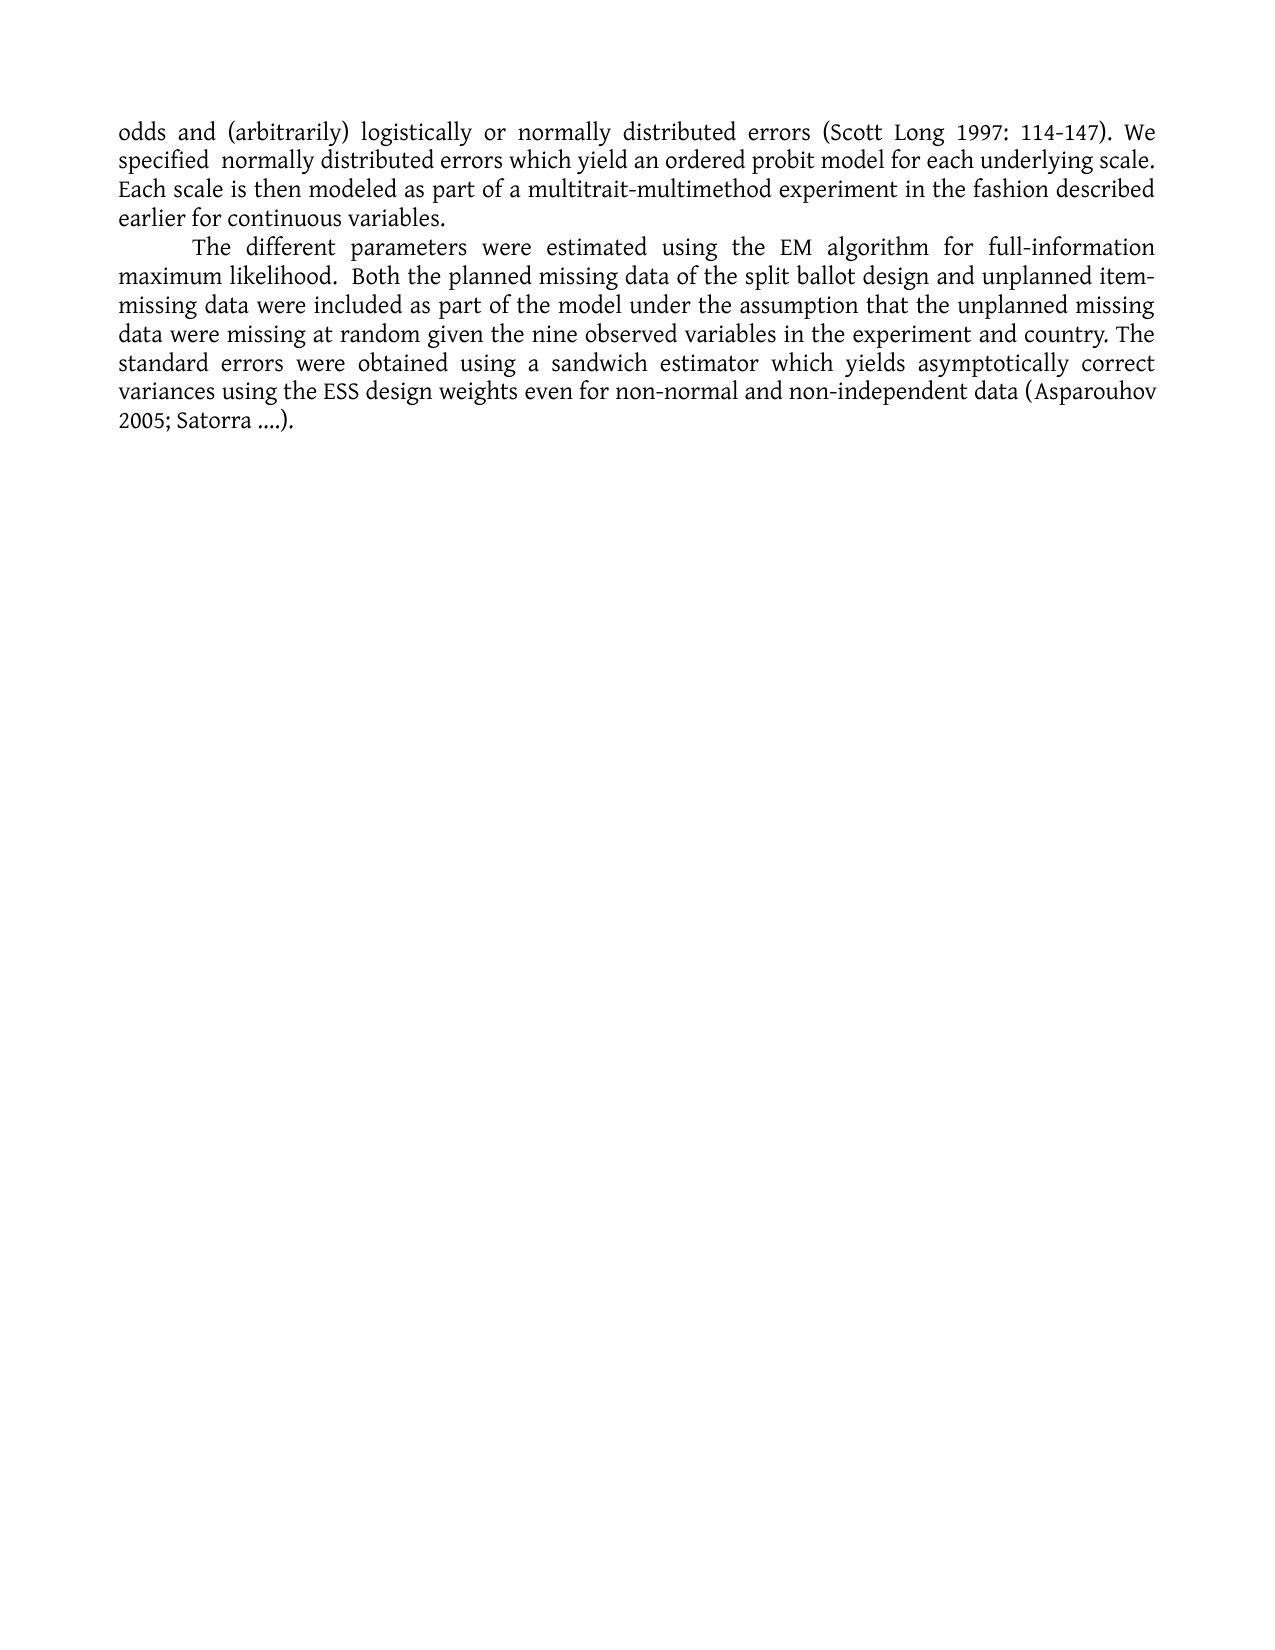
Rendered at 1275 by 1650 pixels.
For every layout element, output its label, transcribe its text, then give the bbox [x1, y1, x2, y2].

text odds and (arbitrarily) logistically or normally distributed errors (Scott Long 1997: 114-147). We specified normally distributed errors which yield an ordered probit model for each underlying scale. Each scale is then modeled as part of a multitrait-multimethod experiment in the fashion described earlier for continuous variables. [118, 118, 1157, 233]
text The different parameters were estimated using the EM algorithm for full-information maximum likelihood. Both the planned missing data of the split ballot design and unplanned item-missing data were included as part of the model under the assumption that the unplanned missing data were missing at random given the nine observed variables in the experiment and country. The standard errors were obtained using a sandwich estimator which yields asymptotically correct variances using the ESS design weights even for non-normal and non-independent data (Asparouhov 2005; Satorra ....). [118, 233, 1157, 436]
